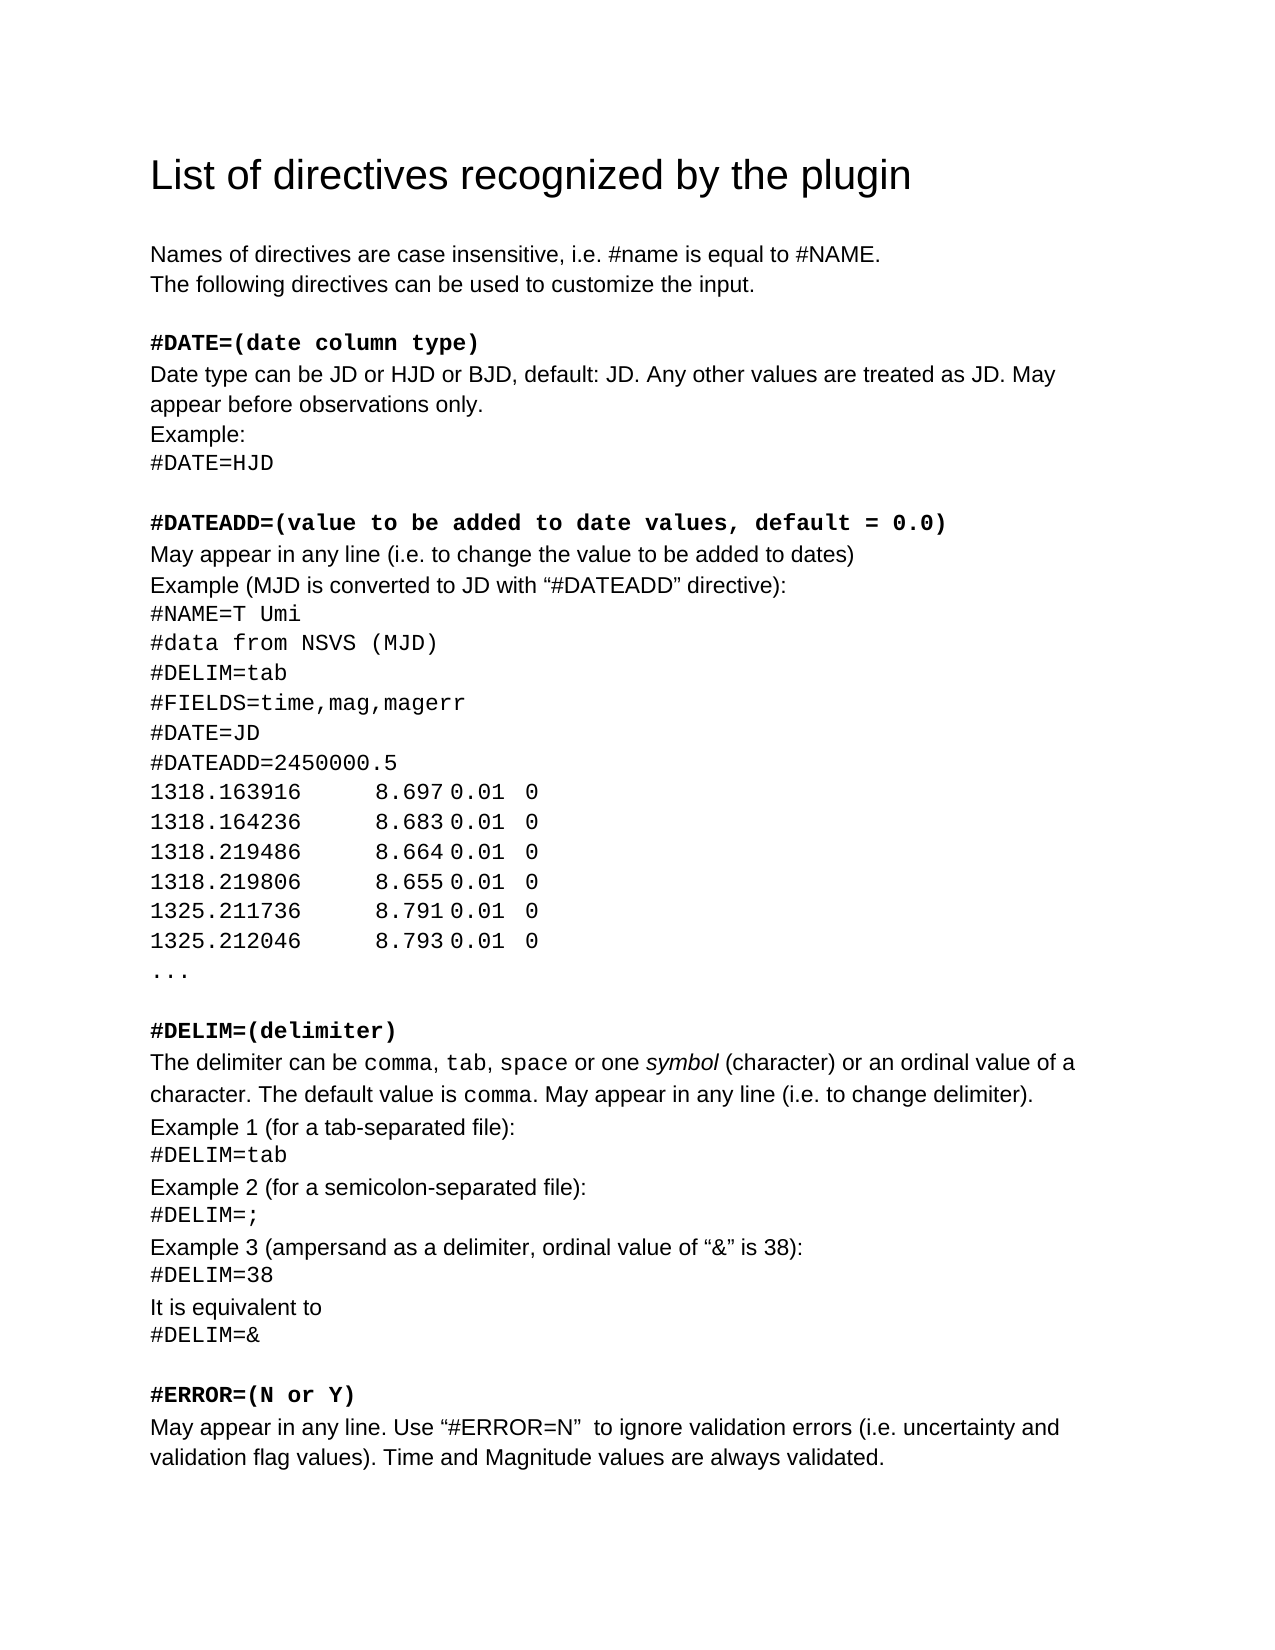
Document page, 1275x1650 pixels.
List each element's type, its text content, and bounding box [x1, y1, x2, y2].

text ... [150, 959, 1125, 985]
text #DELIM=tab [150, 1144, 1125, 1169]
text Example (MJD is converted to JD with “#DATEADD” directive): [150, 572, 1125, 598]
text #ERROR=(N or Y) [150, 1384, 1125, 1409]
text It is equivalent to [150, 1293, 1125, 1320]
text #DELIM=38 [150, 1264, 1125, 1289]
text 1318.163916 8.697 0.01 0 [150, 781, 1125, 807]
text Example 3 (ampersand as a delimiter, ordinal value of “&” is 38): [150, 1233, 1125, 1260]
text #DELIM=; [150, 1204, 1125, 1229]
text #DATE=JD [150, 721, 1125, 747]
text The following directives can be used to customize the input. [150, 271, 1125, 297]
subtitle List of directives recognized by the plugin [150, 150, 1125, 198]
text #DATEADD=2450000.5 [150, 751, 1125, 777]
text #DATE=HJD [150, 452, 1125, 478]
text #data from NSVS (MJD) [150, 632, 1125, 658]
text #DATE=(date column type) [150, 331, 1125, 357]
text Names of directives are case insensitive, i.e. #name is equal to #NAME. [150, 241, 1125, 267]
text 1325.211736 8.791 0.01 0 [150, 900, 1125, 926]
text #DELIM=tab [150, 661, 1125, 687]
text May appear in any line. Use “#ERROR=N” to ignore validation errors (i.e. uncertainty and validation flag values). Time and Magnitude values are always validated. [150, 1413, 1125, 1470]
text #DELIM=(delimiter) [150, 1019, 1125, 1045]
text Example 1 (for a tab-separated file): [150, 1113, 1125, 1140]
text 1318.164236 8.683 0.01 0 [150, 810, 1125, 836]
text Date type can be JD or HJD or BJD, default: JD. Any other values are treated as JD. May appear before observations only. [150, 361, 1125, 418]
text Example: [150, 421, 1125, 448]
text 1318.219486 8.664 0.01 0 [150, 840, 1125, 866]
text May appear in any line (i.e. to change the value to be added to dates) [150, 541, 1125, 568]
text Example 2 (for a semicolon-separated file): [150, 1173, 1125, 1200]
text The delimiter can be comma, tab, space or one symbol (character) or an ordinal value of a character. The default value is comma. May appear in any line (i.e. to change delimiter). [150, 1049, 1125, 1109]
text 1318.219806 8.655 0.01 0 [150, 870, 1125, 896]
text #FIELDS=time,mag,magerr [150, 691, 1125, 717]
text 1325.212046 8.793 0.01 0 [150, 929, 1125, 956]
text #NAME=T Umi [150, 602, 1125, 628]
text #DELIM=& [150, 1324, 1125, 1349]
text #DATEADD=(value to be added to date values, default = 0.0) [150, 512, 1125, 538]
